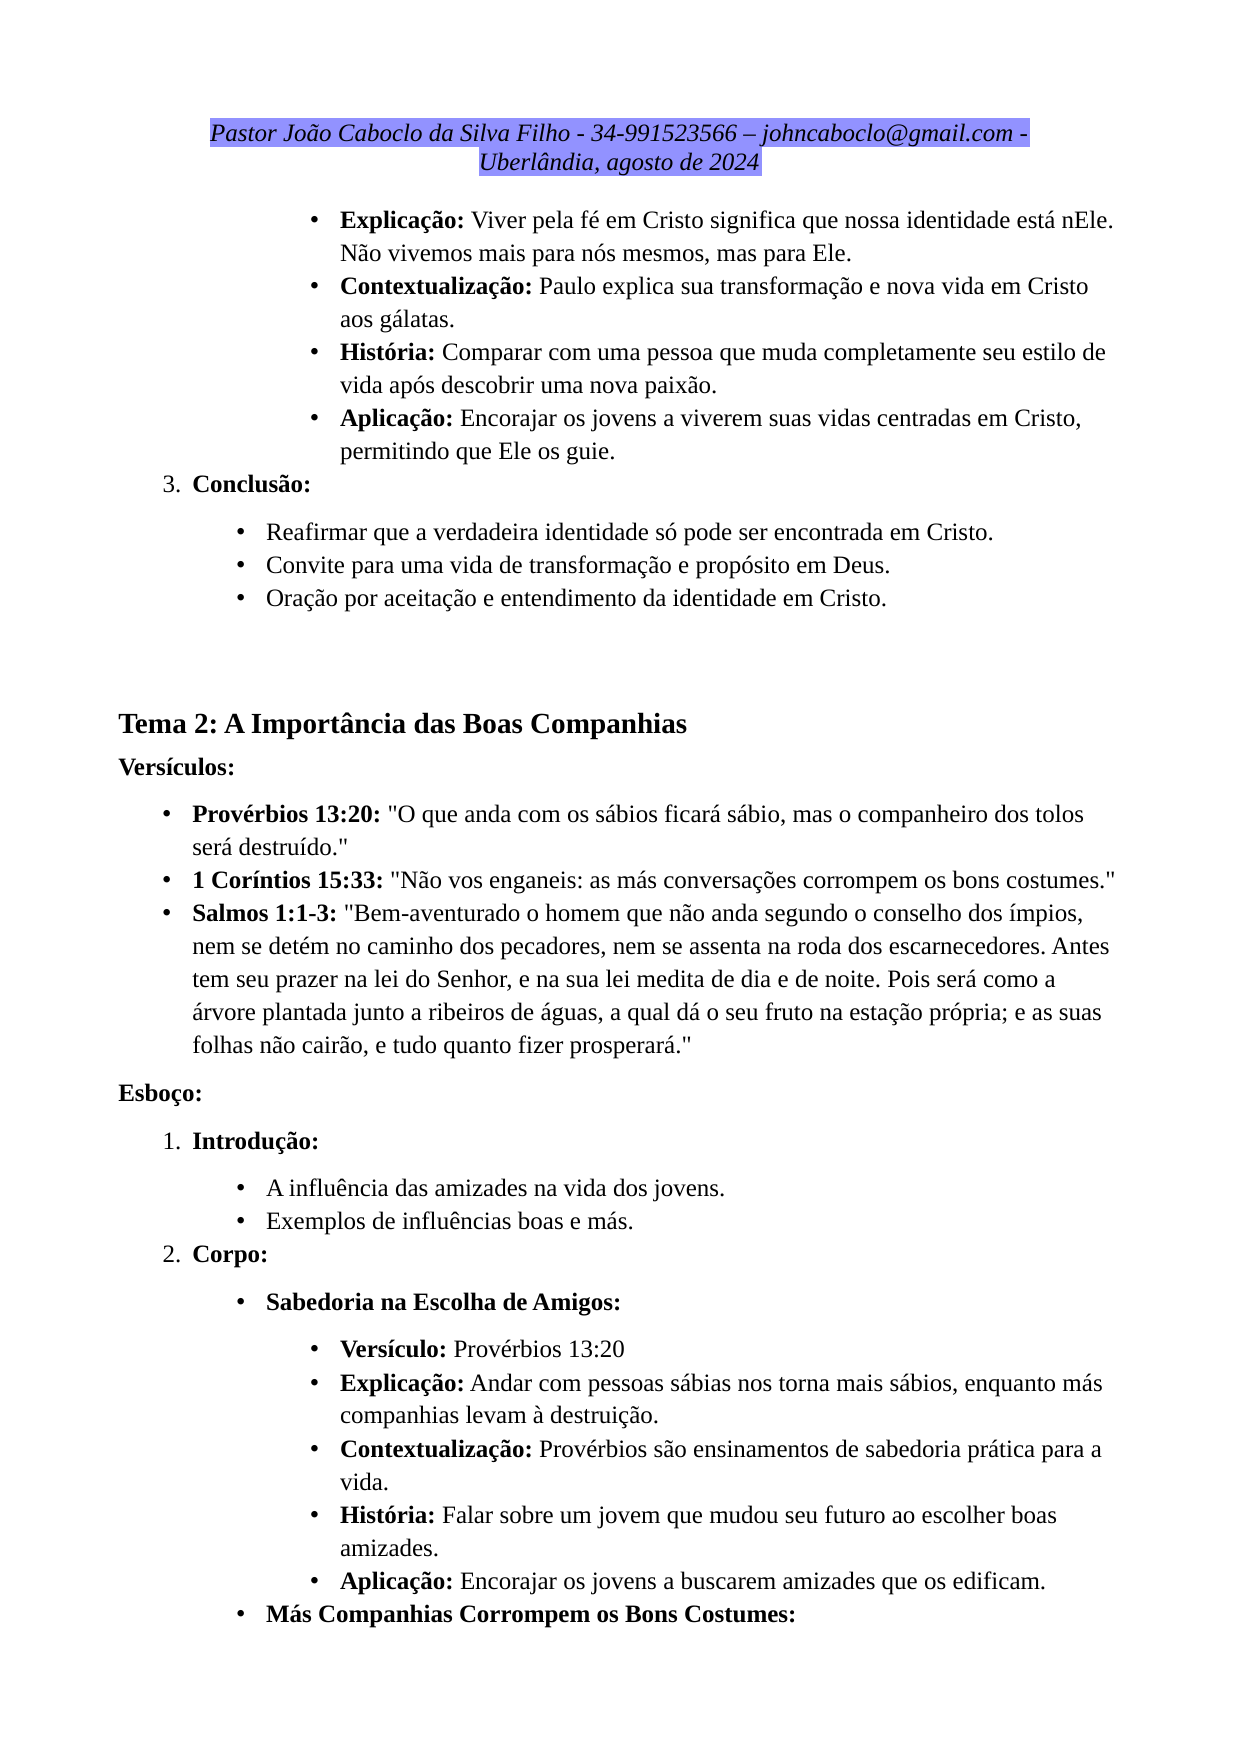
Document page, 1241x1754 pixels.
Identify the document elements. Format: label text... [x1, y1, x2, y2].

list História: Falar sobre um jovem que mudou seu futuro ao escolher boas amizades. [310, 1500, 1122, 1561]
list A influência das amizades na vida dos jovens. [236, 1173, 1122, 1202]
list Aplicação: Encorajar os jovens a buscarem amizades que os edificam. [310, 1566, 1122, 1594]
text Esboço: [118, 1078, 1122, 1107]
list Explicação: Viver pela fé em Cristo significa que nossa identidade está nEle. Não vivemos mais para nós mesmos, mas para Ele. [310, 205, 1122, 267]
list Corpo: [162, 1239, 1122, 1268]
list Versículo: Provérbios 13:20 [310, 1334, 1122, 1363]
list Contextualização: Paulo explica sua transformação e nova vida em Cristo aos gálatas. [310, 271, 1122, 333]
list Reafirmar que a verdadeira identidade só pode ser encontrada em Cristo. [236, 517, 1122, 546]
list Conclusão: [162, 469, 1122, 498]
list Más Companhias Corrompem os Bons Costumes: [236, 1599, 1122, 1627]
subtitle Tema 2: A Importância das Boas Companhias [118, 706, 1122, 739]
list Convite para uma vida de transformação e propósito em Deus. [236, 550, 1122, 579]
list 1 Coríntios 15:33: "Não vos enganeis: as más conversações corrompem os bons costumes." [162, 865, 1122, 894]
list Provérbios 13:20: "O que anda com os sábios ficará sábio, mas o companheiro dos tolos será destruído." [162, 799, 1122, 861]
list Oração por aceitação e entendimento da identidade em Cristo. [236, 583, 1122, 612]
text Versículos: [118, 752, 1122, 781]
list Sabedoria na Escolha de Amigos: [236, 1287, 1122, 1316]
list História: Comparar com uma pessoa que muda completamente seu estilo de vida após descobrir uma nova paixão. [310, 337, 1122, 399]
list Introdução: [162, 1126, 1122, 1154]
list Salmos 1:1-3: "Bem-aventurado o homem que não anda segundo o conselho dos ímpios, nem se detém no caminho dos pecadores, nem se assenta na roda dos escarnecedores. Antes tem seu prazer na lei do Senhor, e na sua lei medita de dia e de noite. Pois será como a árvore plantada junto a ribeiros de águas, a qual dá o seu fruto na estação própria; e as suas folhas não cairão, e tudo quanto fizer prosperará." [162, 898, 1122, 1059]
list Aplicação: Encorajar os jovens a viverem suas vidas centradas em Cristo, permitindo que Ele os guie. [310, 403, 1122, 465]
list Exemplos de influências boas e más. [236, 1206, 1122, 1235]
list Explicação: Andar com pessoas sábias nos torna mais sábios, enquanto más companhias levam à destruição. [310, 1368, 1122, 1429]
list Contextualização: Provérbios são ensinamentos de sabedoria prática para a vida. [310, 1434, 1122, 1495]
